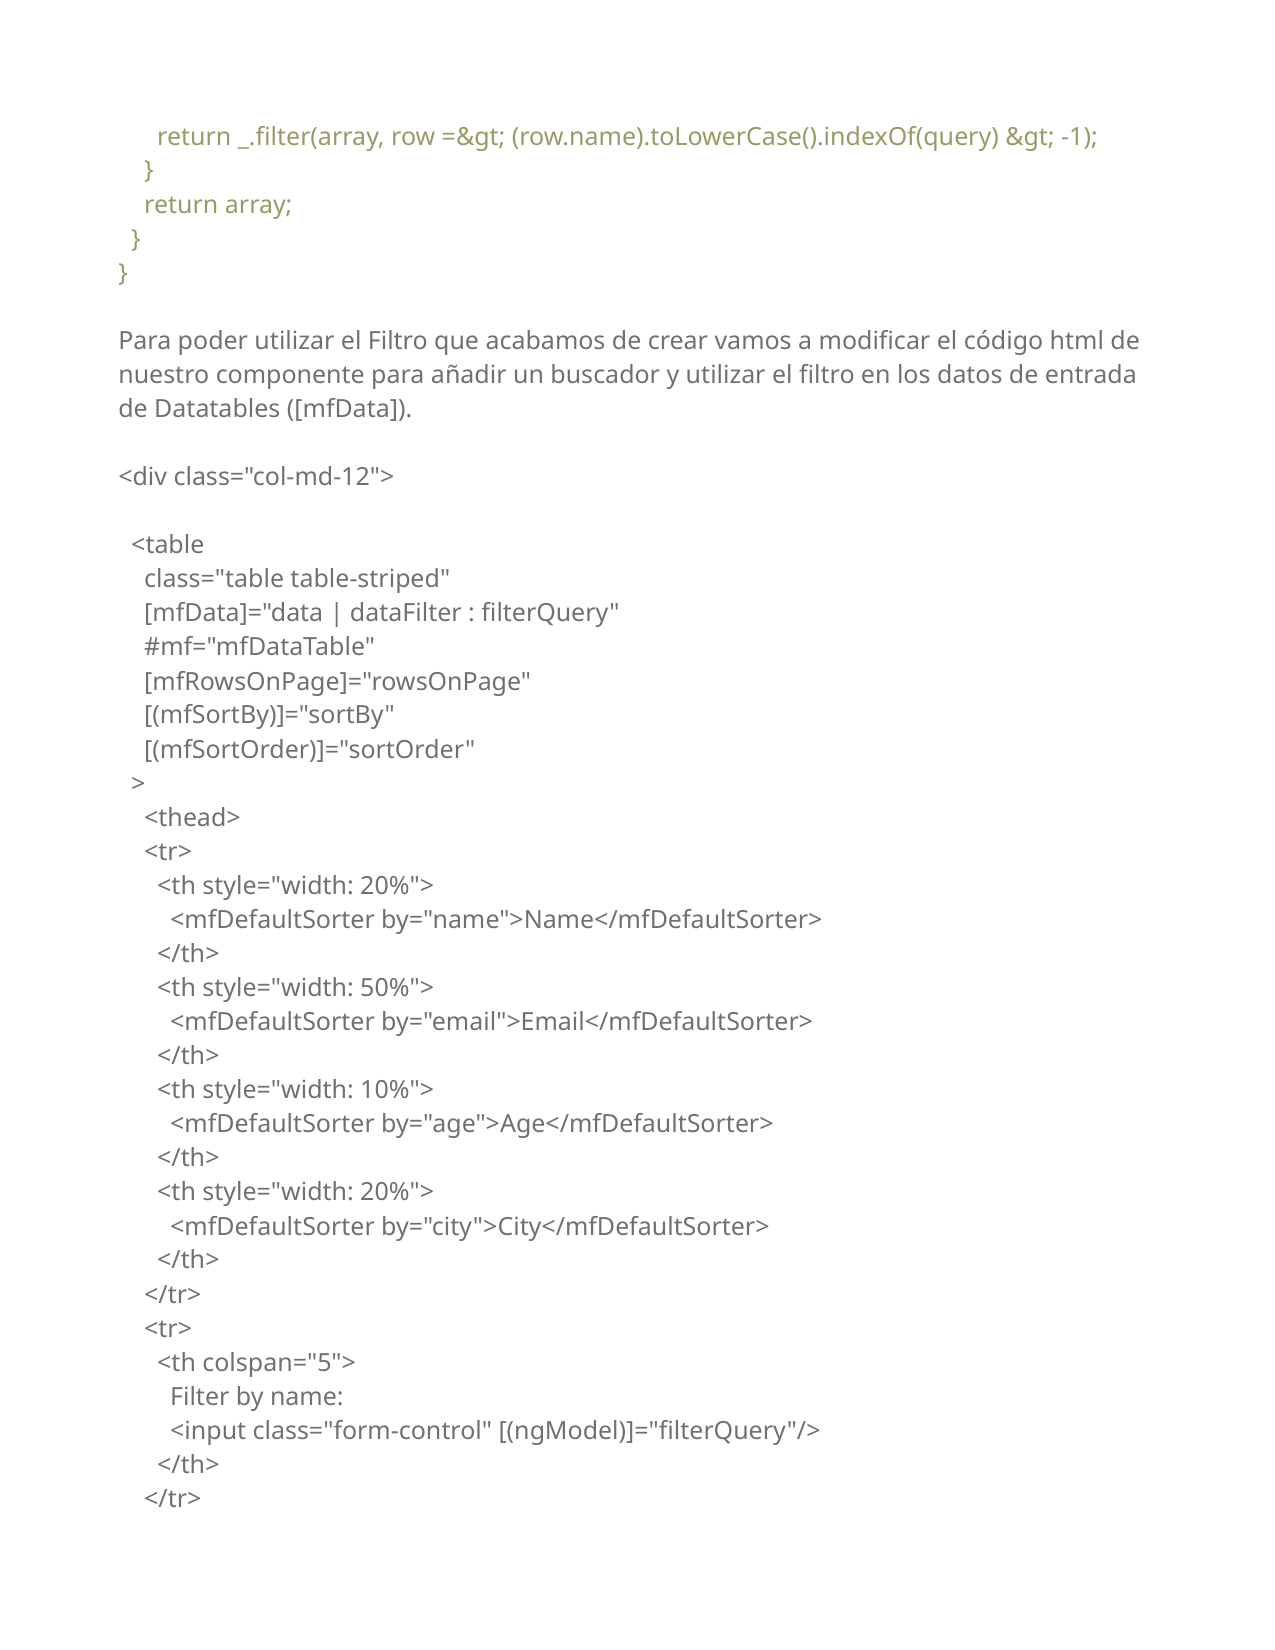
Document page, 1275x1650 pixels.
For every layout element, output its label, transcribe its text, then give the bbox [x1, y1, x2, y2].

text <mfDefaultSorter by="name">Name</mfDefaultSorter> [118, 902, 1157, 936]
text </tr> [118, 1481, 1157, 1515]
text #mf="mfDataTable" [118, 629, 1157, 663]
text <th colspan="5"> [118, 1344, 1157, 1378]
text } [118, 254, 1157, 288]
text </th> [118, 1038, 1157, 1072]
text <tr> [118, 833, 1157, 867]
text <mfDefaultSorter by="city">City</mfDefaultSorter> [118, 1208, 1157, 1242]
text </th> [118, 1242, 1157, 1276]
text <table [118, 527, 1157, 561]
text return array; [118, 186, 1157, 220]
text </th> [118, 1140, 1157, 1174]
text <input class="form-control" [(ngModel)]="filterQuery"/> [118, 1412, 1157, 1447]
text </th> [118, 936, 1157, 970]
text </tr> [118, 1276, 1157, 1310]
text </th> [118, 1447, 1157, 1481]
text Para poder utilizar el Filtro que acabamos de crear vamos a modificar el código html de nuestro componente para añadir un buscador y utilizar el filtro en los datos de entrada de Datatables ([mfData]). [118, 322, 1157, 425]
text <th style="width: 20%"> [118, 867, 1157, 902]
text } [118, 220, 1157, 254]
text return _.filter(array, row =&gt; (row.name).toLowerCase().indexOf(query) &gt; -1); [118, 118, 1157, 152]
text } [118, 152, 1157, 186]
text Filter by name: [118, 1378, 1157, 1412]
text <th style="width: 50%"> [118, 970, 1157, 1004]
text [mfData]="data | dataFilter : filterQuery" [118, 595, 1157, 629]
text class="table table-striped" [118, 561, 1157, 595]
text <mfDefaultSorter by="email">Email</mfDefaultSorter> [118, 1004, 1157, 1038]
text <thead> [118, 799, 1157, 833]
text [(mfSortBy)]="sortBy" [118, 697, 1157, 731]
text <tr> [118, 1310, 1157, 1344]
text [(mfSortOrder)]="sortOrder" [118, 731, 1157, 765]
text <div class="col-md-12"> [118, 459, 1157, 493]
text [mfRowsOnPage]="rowsOnPage" [118, 663, 1157, 697]
text > [118, 765, 1157, 799]
text <mfDefaultSorter by="age">Age</mfDefaultSorter> [118, 1106, 1157, 1140]
text <th style="width: 10%"> [118, 1072, 1157, 1106]
text <th style="width: 20%"> [118, 1174, 1157, 1208]
